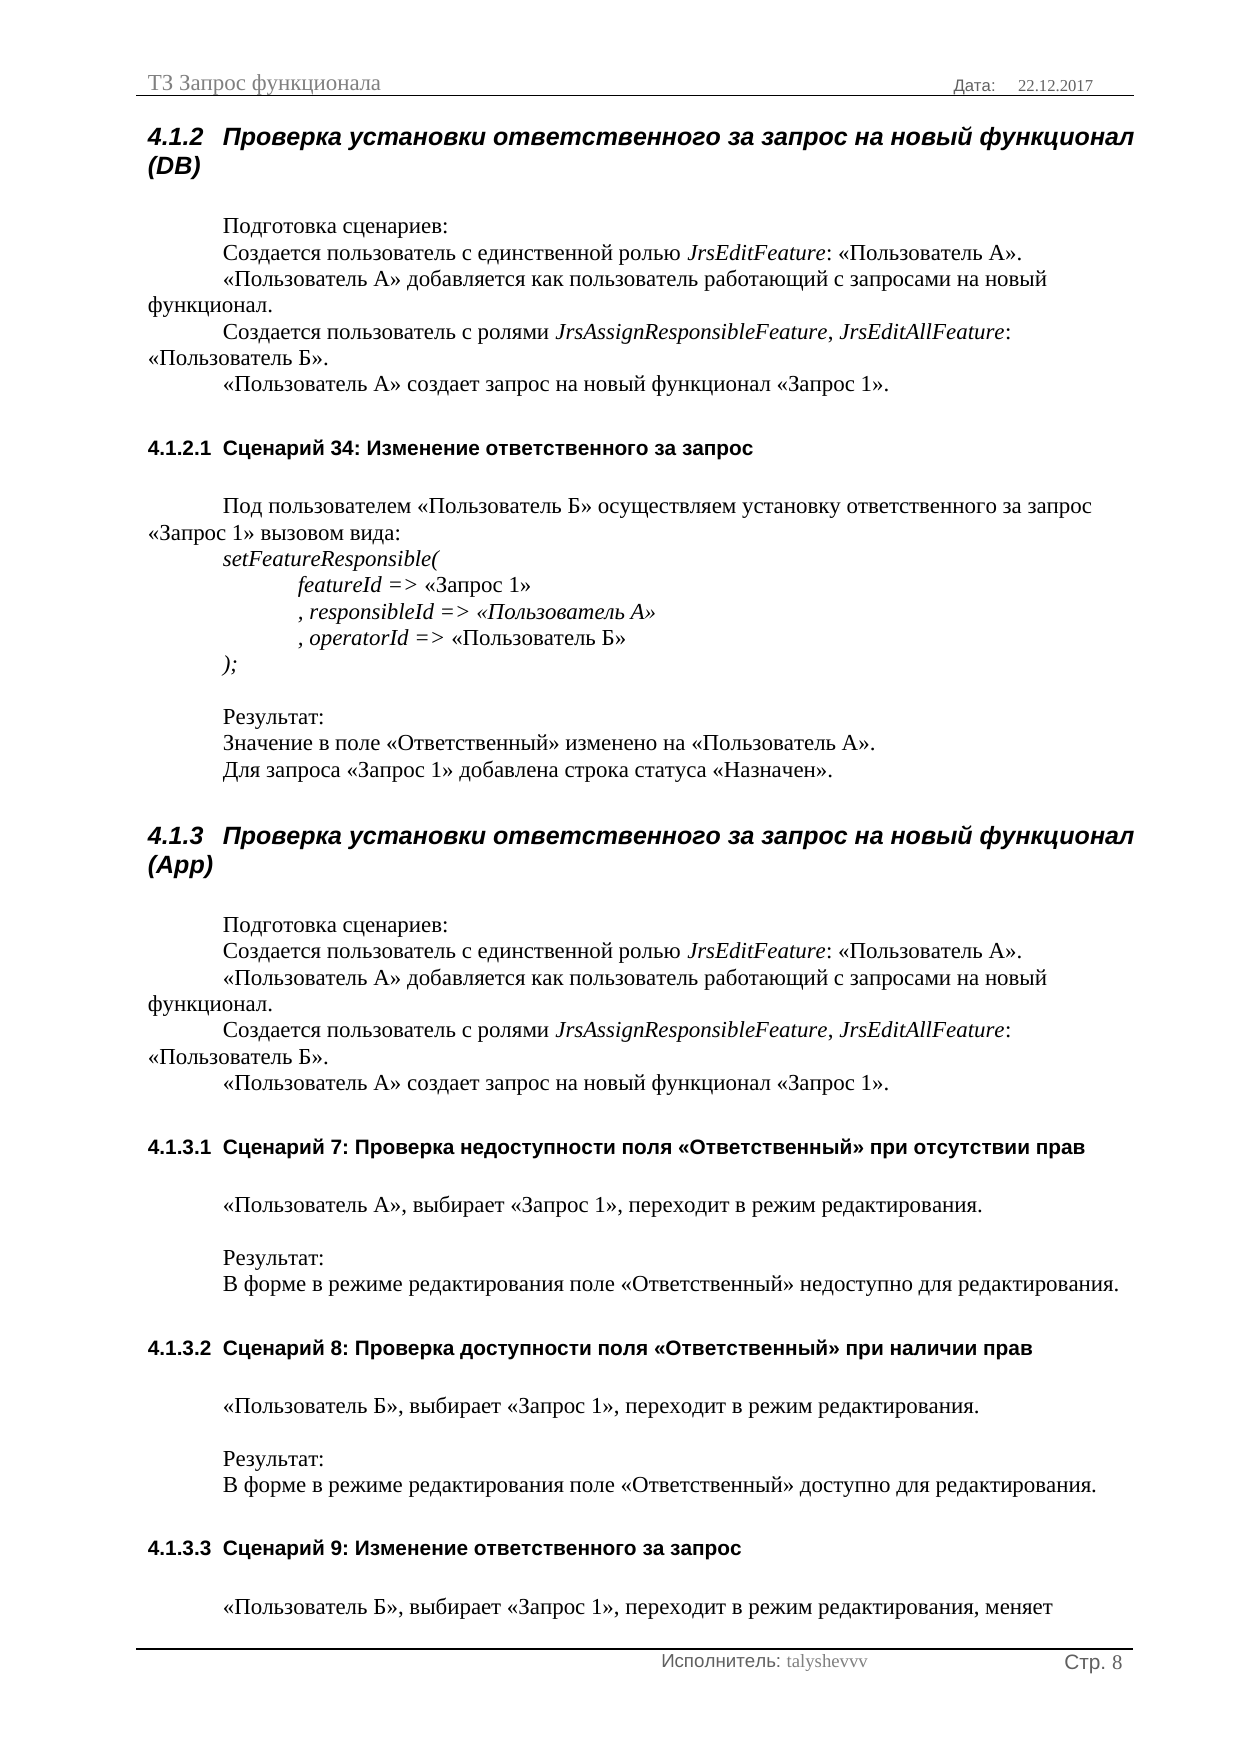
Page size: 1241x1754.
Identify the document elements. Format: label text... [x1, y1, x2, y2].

text «Пользователь А», выбирает «Запрос 1», переходит в режим редактирования. [148, 1191, 1152, 1217]
text setFeatureResponsible( [148, 545, 1152, 571]
text «Пользователь А» создает запрос на новый функционал «Запрос 1». [148, 1069, 1152, 1096]
text «Пользователь А» создает запрос на новый функционал «Запрос 1». [148, 371, 1152, 397]
text Создается пользователь с ролями JrsAssignResponsibleFeature, JrsEditAllFeature: «Пользователь Б». [148, 318, 1152, 371]
text Подготовка сценариев: [148, 911, 1152, 937]
text Под пользователем «Пользователь Б» осуществляем установку ответственного за запрос «Запрос 1» вызовом вида: [148, 492, 1152, 545]
text Создается пользователь с единственной ролью JrsEditFeature: «Пользователь А». [148, 239, 1152, 265]
text «Пользователь Б», выбирает «Запрос 1», переходит в режим редактирования, меняет [148, 1593, 1152, 1619]
subtitle Сценарий 9: Изменение ответственного за запрос [148, 1536, 1152, 1560]
subtitle Проверка установки ответственного за запрос на новый функционал (App) [148, 821, 1152, 878]
text Результат: [148, 1444, 1152, 1471]
text featureId => «Запрос 1» [148, 571, 1152, 598]
text «Пользователь Б», выбирает «Запрос 1», переходит в режим редактирования. [148, 1392, 1152, 1418]
text Подготовка сценариев: [148, 212, 1152, 239]
subtitle Проверка установки ответственного за запрос на новый функционал (DB) [148, 122, 1152, 180]
text В форме в режиме редактирования поле «Ответственный» недоступно для редактирования. [148, 1270, 1152, 1296]
text Результат: [148, 703, 1152, 729]
text , operatorId => «Пользователь Б» [148, 624, 1152, 650]
text Создается пользователь с ролями JrsAssignResponsibleFeature, JrsEditAllFeature: «Пользователь Б». [148, 1017, 1152, 1069]
text «Пользователь А» добавляется как пользователь работающий с запросами на новый функционал. [148, 964, 1152, 1017]
text В форме в режиме редактирования поле «Ответственный» доступно для редактирования. [148, 1471, 1152, 1497]
text Создается пользователь с единственной ролью JrsEditFeature: «Пользователь А». [148, 937, 1152, 964]
subtitle Сценарий 7: Проверка недоступности поля «Ответственный» при отсутствии прав [148, 1134, 1152, 1158]
subtitle Сценарий 34: Изменение ответственного за запрос [148, 436, 1152, 460]
text ); [148, 650, 1152, 677]
text Результат: [148, 1244, 1152, 1270]
text Для запроса «Запрос 1» добавлена строка статуса «Назначен». [148, 756, 1152, 782]
text , responsibleId => «Пользователь А» [148, 598, 1152, 624]
subtitle Сценарий 8: Проверка доступности поля «Ответственный» при наличии прав [148, 1335, 1152, 1359]
text «Пользователь А» добавляется как пользователь работающий с запросами на новый функционал. [148, 265, 1152, 318]
text Значение в поле «Ответственный» изменено на «Пользователь А». [148, 729, 1152, 756]
